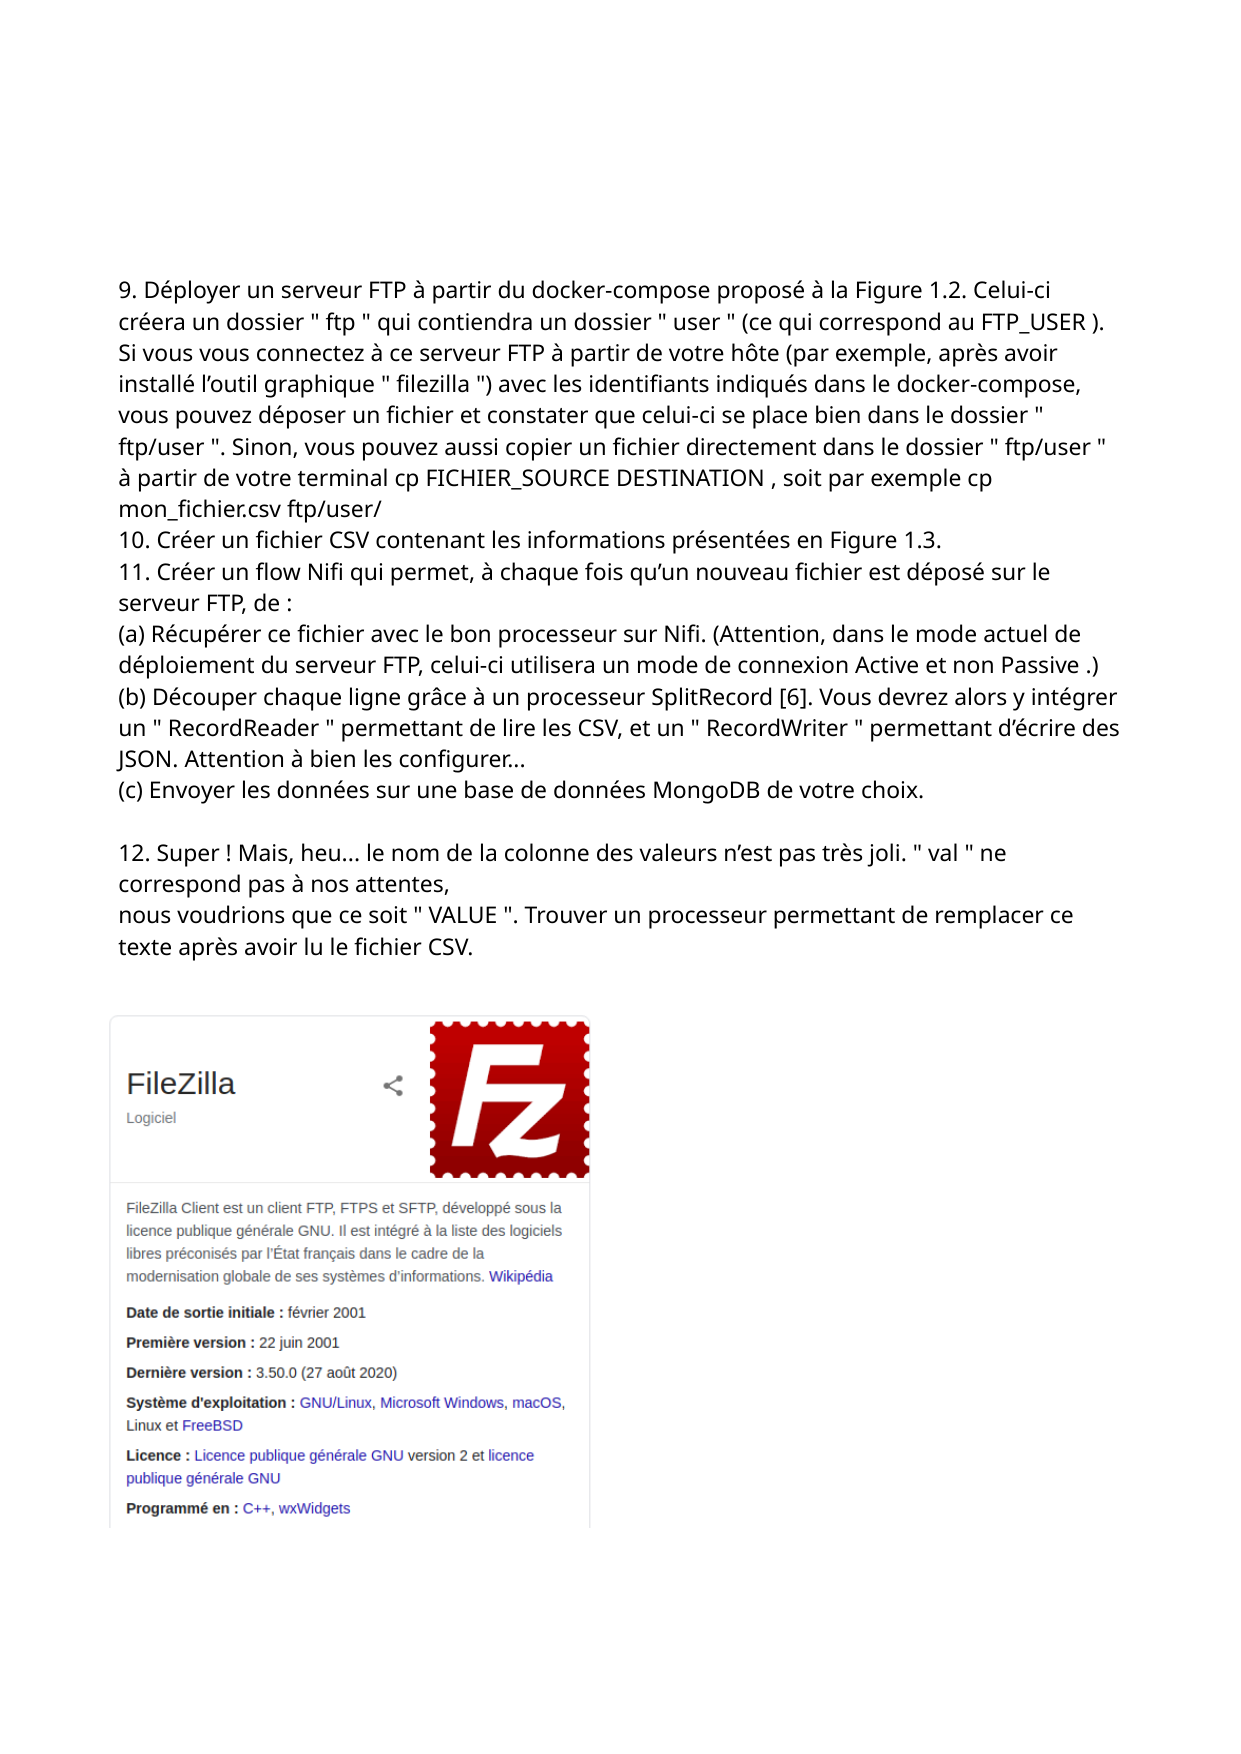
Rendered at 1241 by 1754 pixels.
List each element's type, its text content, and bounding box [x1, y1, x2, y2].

text (c) Envoyer les données sur une base de données MongoDB de votre choix. [118, 774, 1122, 806]
text 10. Créer un fichier CSV contenant les informations présentées en Figure 1.3. [118, 524, 1122, 556]
picture [102, 1005, 622, 1528]
text nous voudrions que ce soit " VALUE ". Trouver un processeur permettant de remplacer ce texte après avoir lu le fichier CSV. [118, 899, 1122, 962]
text 11. Créer un flow Nifi qui permet, à chaque fois qu’un nouveau fichier est déposé sur le serveur FTP, de : [118, 556, 1122, 618]
text 12. Super ! Mais, heu... le nom de la colonne des valeurs n’est pas très joli. " val " ne correspond pas à nos attentes, [118, 837, 1122, 899]
text 9. Déployer un serveur FTP à partir du docker-compose proposé à la Figure 1.2. Celui-ci créera un dossier " ftp " qui contiendra un dossier " user " (ce qui correspond au FTP_USER ). Si vous vous connectez à ce serveur FTP à partir de votre hôte (par exemple, après avoir installé l’outil graphique " filezilla ") avec les identifiants indiqués dans le docker-compose, vous pouvez déposer un fichier et constater que celui-ci se place bien dans le dossier " ftp/user ". Sinon, vous pouvez aussi copier un fichier directement dans le dossier " ftp/user " à partir de votre terminal cp FICHIER_SOURCE DESTINATION , soit par exemple cp mon_fichier.csv ftp/user/ [118, 274, 1122, 524]
text (a) Récupérer ce fichier avec le bon processeur sur Nifi. (Attention, dans le mode actuel de déploiement du serveur FTP, celui-ci utilisera un mode de connexion Active et non Passive .) [118, 618, 1122, 681]
text (b) Découper chaque ligne grâce à un processeur SplitRecord [6]. Vous devrez alors y intégrer un " RecordReader " permettant de lire les CSV, et un " RecordWriter " permettant d’écrire des JSON. Attention à bien les configurer... [118, 681, 1122, 774]
